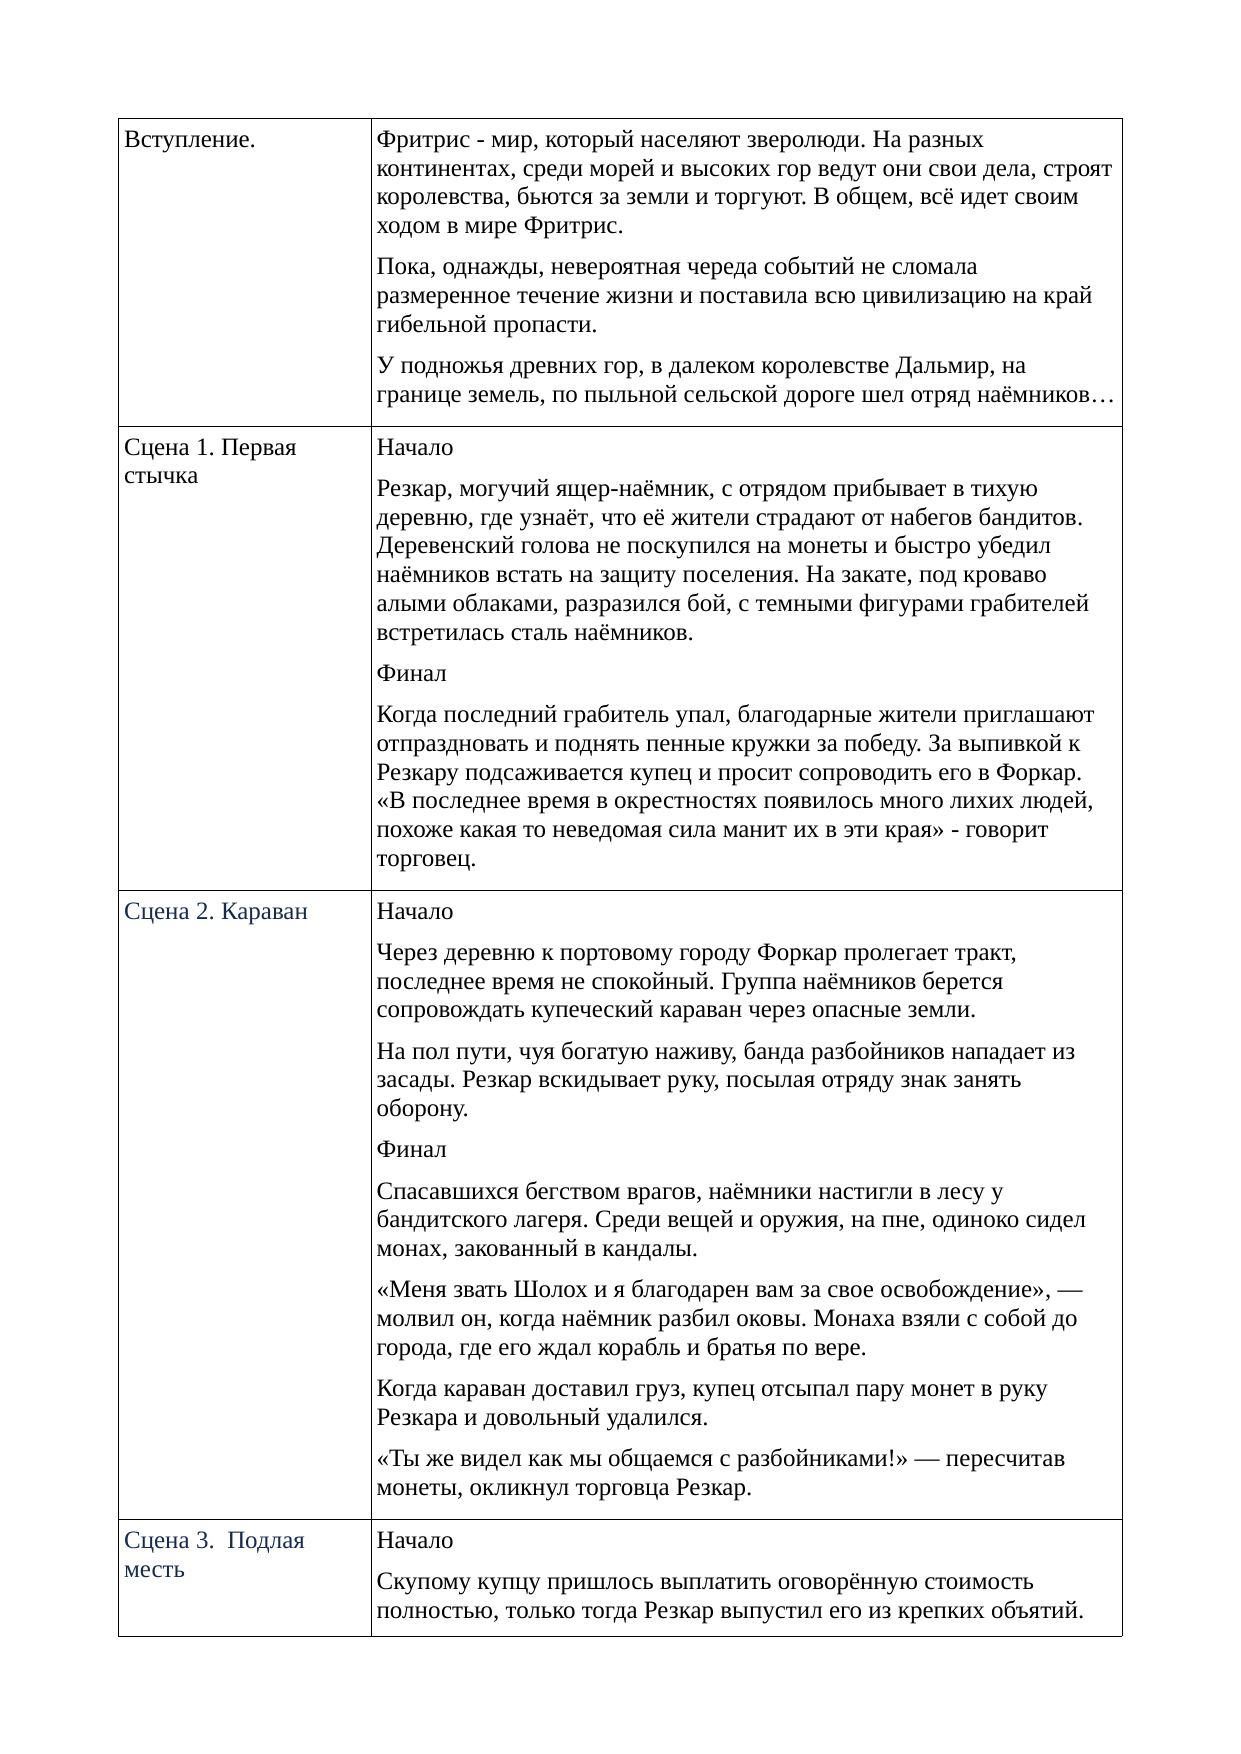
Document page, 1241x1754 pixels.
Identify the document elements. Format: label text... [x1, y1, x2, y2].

table_cell Начало Скупому купцу пришлось выплатить оговорённую стоимость полностью, только тогда Резкар выпустил его из крепких объятий. [372, 1520, 1122, 1636]
table_cell Сцена 2. Караван [119, 891, 371, 1519]
table_cell Сцена 1. Первая стычка [119, 427, 371, 890]
table_cell Начало Через деревню к портовому городу Форкар пролегает тракт, последнее время не спокойный. Группа наёмников берется сопровождать купеческий караван через опасные земли. На пол пути, чуя богатую наживу, банда разбойников нападает из засады. Резкар вскидывает руку, посылая отряду знак занять оборону. Финал Спасавшихся бегством врагов, наёмники настигли в лесу у бандитского лагеря. Среди вещей и оружия, на пне, одиноко сидел монах, закованный в кандалы. «Меня звать Шолох и я благодарен вам за свое освобождение», — молвил он, когда наёмник разбил оковы. Монаха взяли с собой до города, где его ждал корабль и братья по вере. Когда караван доставил груз, купец отсыпал пару монет в руку Резкара и довольный удалился. «Ты же видел как мы общаемся с разбойниками!» — пересчитав монеты, окликнул торговца Резкар. [372, 891, 1122, 1519]
table_cell Начало Резкар, могучий ящер-наёмник, с отрядом прибывает в тихую деревню, где узнаёт, что её жители страдают от набегов бандитов. Деревенский голова не поскупился на монеты и быстро убедил наёмников встать на защиту поселения. На закате, под кроваво алыми облаками, разразился бой, с темными фигурами грабителей встретилась сталь наёмников. Финал Когда последний грабитель упал, благодарные жители приглашают отпраздновать и поднять пенные кружки за победу. За выпивкой к Резкару подсаживается купец и просит сопроводить его в Форкар. «В последнее время в окрестностях появилось много лихих людей, похоже какая то неведомая сила манит их в эти края» - говорит торговец. [372, 427, 1122, 890]
table_cell Сцена 3. Подлая месть [119, 1520, 371, 1636]
table_header Фритрис - мир, который населяют зверолюди. На разных континентах, среди морей и высоких гор ведут они свои дела, строят королевства, бьются за земли и торгуют. В общем, всё идет своим ходом в мире Фритрис. Пока, однажды, невероятная череда событий не сломала размеренное течение жизни и поставила всю цивилизацию на край гибельной пропасти. У подножья древних гор, в далеком королевстве Дальмир, на границе земель, по пыльной сельской дороге шел отряд наёмников… [372, 119, 1122, 426]
table_header Вступление. [119, 119, 371, 426]
